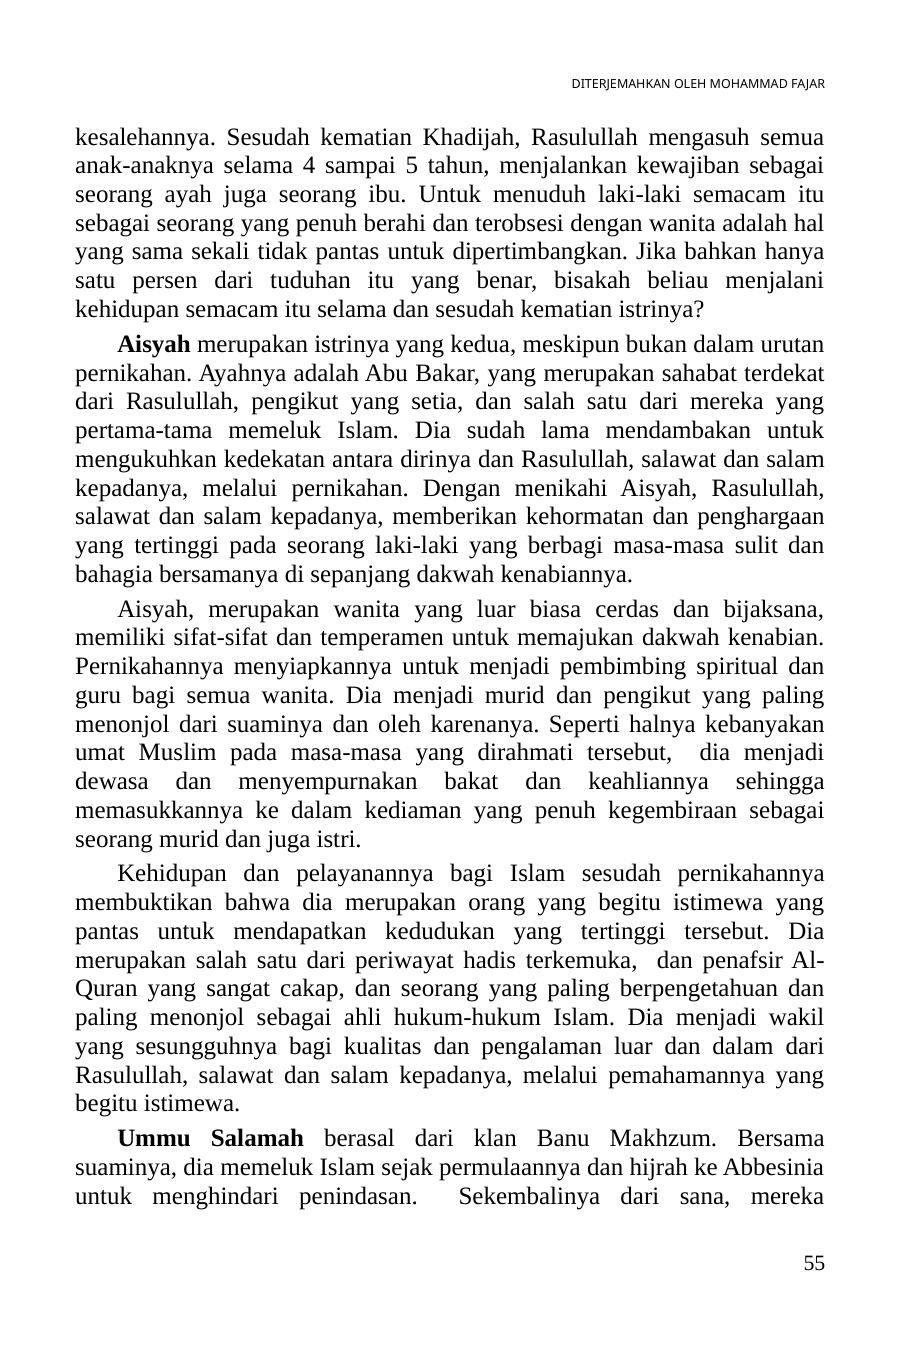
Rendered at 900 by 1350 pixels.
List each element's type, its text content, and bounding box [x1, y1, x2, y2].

text kesalehannya. Sesudah kematian Khadijah, Rasulullah mengasuh semua anak-anaknya selama 4 sampai 5 tahun, menjalankan kewajiban sebagai seorang ayah juga seorang ibu. Untuk menuduh laki-laki semacam itu sebagai seorang yang penuh berahi dan terobsesi dengan wanita adalah hal yang sama sekali tidak pantas untuk dipertimbangkan. Jika bahkan hanya satu persen dari tuduhan itu yang benar, bisakah beliau menjalani kehidupan semacam itu selama dan sesudah kematian istrinya? [75, 122, 825, 323]
text Aisyah merupakan istrinya yang kedua, meskipun bukan dalam urutan pernikahan. Ayahnya adalah Abu Bakar, yang merupakan sahabat terdekat dari Rasulullah, pengikut yang setia, dan salah satu dari mereka yang pertama-tama memeluk Islam. Dia sudah lama mendambakan untuk mengukuhkan kedekatan antara dirinya dan Rasulullah, salawat dan salam kepadanya, melalui pernikahan. Dengan menikahi Aisyah, Rasulullah, salawat dan salam kepadanya, memberikan kehormatan dan penghargaan yang tertinggi pada seorang laki-laki yang berbagi masa-masa sulit dan bahagia bersamanya di sepanjang dakwah kenabiannya. [75, 329, 825, 588]
text Kehidupan dan pelayanannya bagi Islam sesudah pernikahannya membuktikan bahwa dia merupakan orang yang begitu istimewa yang pantas untuk mendapatkan kedudukan yang tertinggi tersebut. Dia merupakan salah satu dari periwayat hadis terkemuka, dan penafsir Al-Quran yang sangat cakap, dan seorang yang paling berpengetahuan dan paling menonjol sebagai ahli hukum-hukum Islam. Dia menjadi wakil yang sesungguhnya bagi kualitas dan pengalaman luar dan dalam dari Rasulullah, salawat dan salam kepadanya, melalui pemahamannya yang begitu istimewa. [75, 858, 825, 1117]
text Ummu Salamah berasal dari klan Banu Makhzum. Bersama suaminya, dia memeluk Islam sejak permulaannya dan hijrah ke Abbesinia untuk menghindari penindasan. Sekembalinya dari sana, mereka [75, 1123, 825, 1209]
text Aisyah, merupakan wanita yang luar biasa cerdas dan bijaksana, memiliki sifat-sifat dan temperamen untuk memajukan dakwah kenabian. Pernikahannya menyiapkannya untuk menjadi pembimbing spiritual dan guru bagi semua wanita. Dia menjadi murid dan pengikut yang paling menonjol dari suaminya dan oleh karenanya. Seperti halnya kebanyakan umat Muslim pada masa-masa yang dirahmati tersebut, dia menjadi dewasa dan menyempurnakan bakat dan keahliannya sehingga memasukkannya ke dalam kediaman yang penuh kegembiraan sebagai seorang murid dan juga istri. [75, 594, 825, 852]
